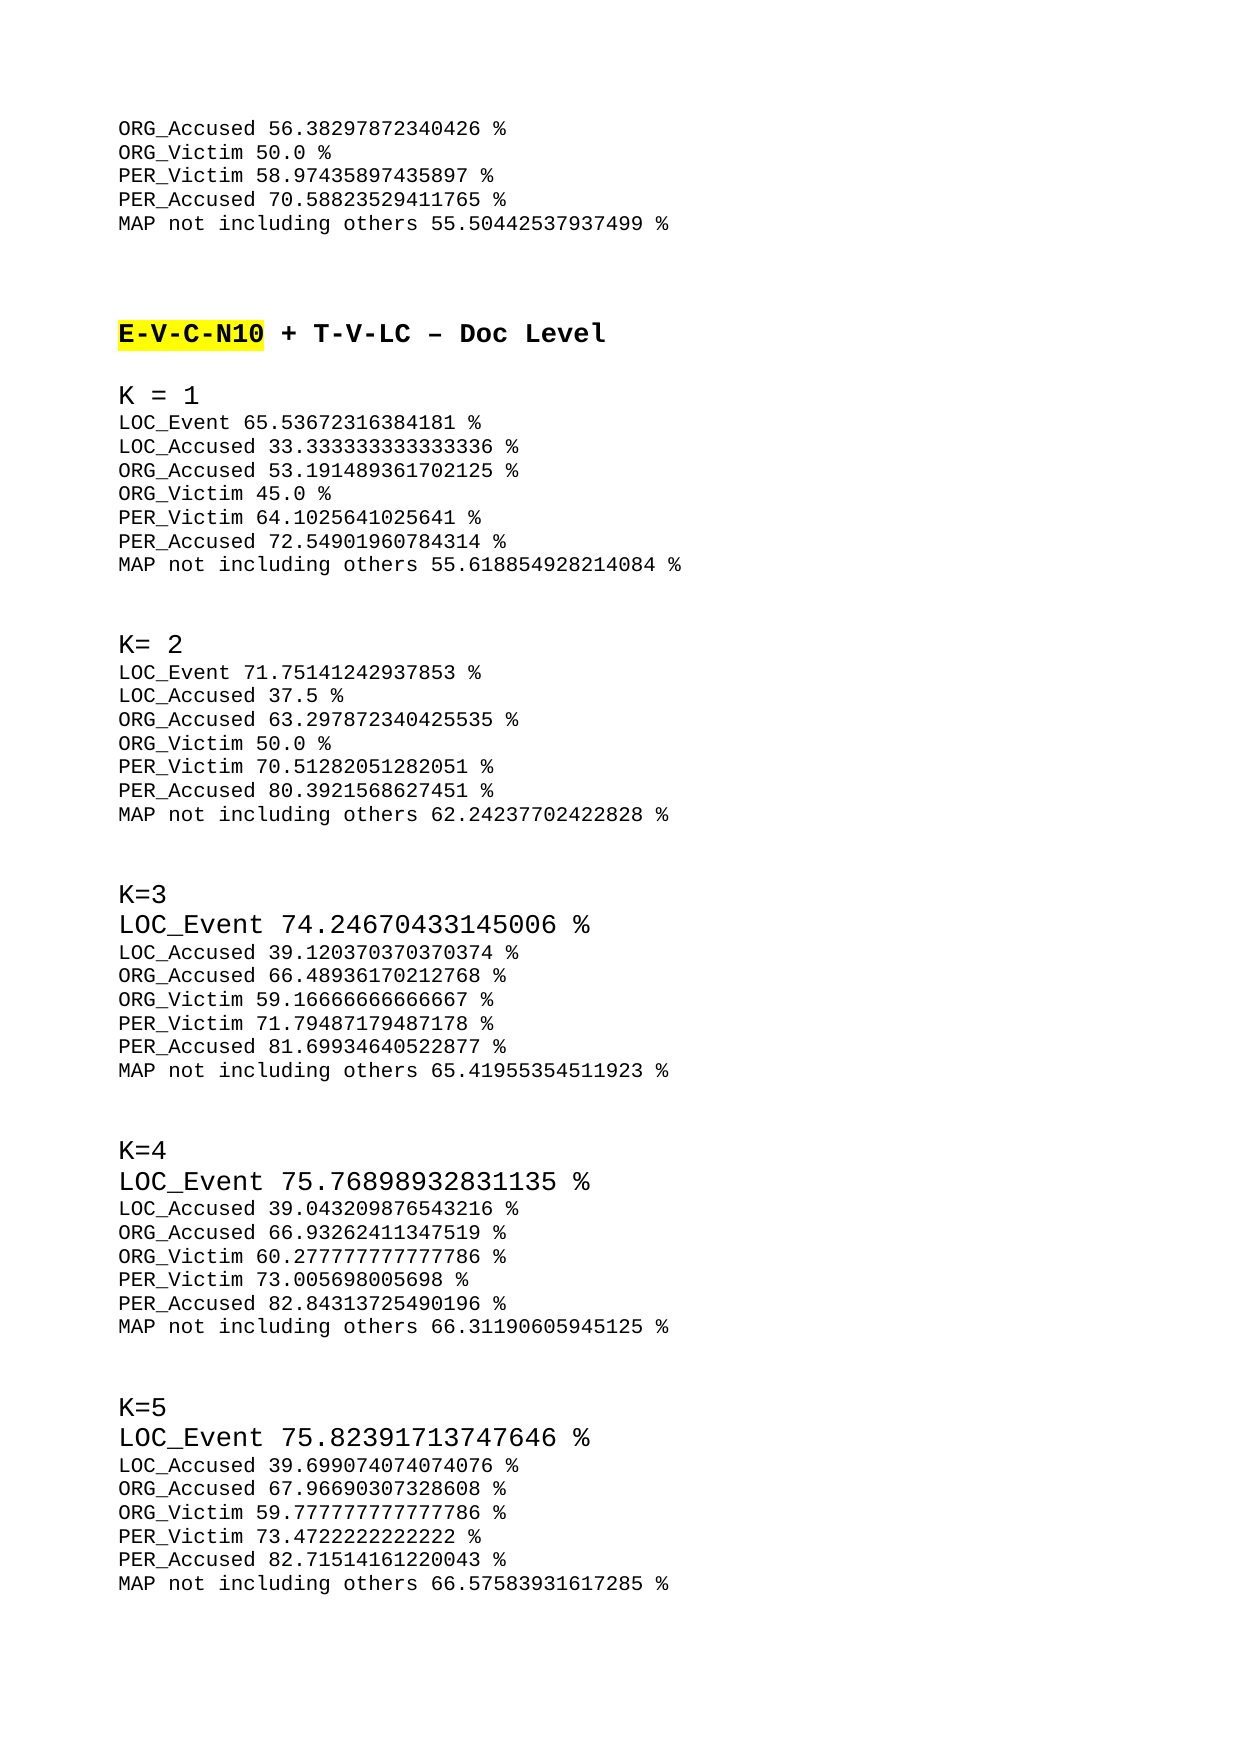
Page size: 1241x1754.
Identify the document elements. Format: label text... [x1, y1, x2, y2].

text MAP not including others 55.618854928214084 % [118, 554, 1122, 578]
text K=5 [118, 1393, 1122, 1424]
text ORG_Accused 56.38297872340426 % [118, 118, 1122, 142]
text LOC_Accused 39.043209876543216 % [118, 1198, 1122, 1222]
text LOC_Event 71.75141242937853 % [118, 662, 1122, 685]
text PER_Accused 80.3921568627451 % [118, 780, 1122, 804]
text K= 2 [118, 631, 1122, 662]
text PER_Accused 82.84313725490196 % [118, 1293, 1122, 1317]
text ORG_Accused 67.96690307328608 % [118, 1478, 1122, 1502]
text E-V-C-N10 + T-V-LC – Doc Level [118, 320, 1122, 351]
text PER_Accused 81.69934640522877 % [118, 1036, 1122, 1060]
text MAP not including others 55.50442537937499 % [118, 213, 1122, 236]
text LOC_Event 75.76898932831135 % [118, 1168, 1122, 1198]
text ORG_Accused 63.297872340425535 % [118, 709, 1122, 733]
text PER_Victim 70.51282051282051 % [118, 756, 1122, 780]
text PER_Victim 64.1025641025641 % [118, 507, 1122, 531]
text MAP not including others 66.57583931617285 % [118, 1573, 1122, 1597]
text LOC_Accused 39.120370370370374 % [118, 942, 1122, 966]
text MAP not including others 62.24237702422828 % [118, 804, 1122, 827]
text ORG_Victim 50.0 % [118, 142, 1122, 165]
text PER_Accused 82.71514161220043 % [118, 1549, 1122, 1573]
text LOC_Accused 37.5 % [118, 685, 1122, 709]
text PER_Victim 73.4722222222222 % [118, 1526, 1122, 1549]
text LOC_Event 75.82391713747646 % [118, 1424, 1122, 1455]
text LOC_Accused 39.699074074074076 % [118, 1455, 1122, 1478]
text ORG_Accused 66.48936170212768 % [118, 966, 1122, 989]
text ORG_Victim 60.277777777777786 % [118, 1246, 1122, 1269]
text ORG_Victim 45.0 % [118, 483, 1122, 507]
text LOC_Event 65.53672316384181 % [118, 412, 1122, 436]
text ORG_Accused 66.93262411347519 % [118, 1222, 1122, 1246]
text K=4 [118, 1137, 1122, 1168]
text ORG_Victim 50.0 % [118, 733, 1122, 756]
text LOC_Event 74.24670433145006 % [118, 911, 1122, 942]
text ORG_Accused 53.191489361702125 % [118, 460, 1122, 483]
text ORG_Victim 59.16666666666667 % [118, 989, 1122, 1013]
text PER_Victim 58.97435897435897 % [118, 165, 1122, 189]
text K = 1 [118, 382, 1122, 412]
text ORG_Victim 59.777777777777786 % [118, 1502, 1122, 1526]
text PER_Victim 73.005698005698 % [118, 1269, 1122, 1293]
text MAP not including others 66.31190605945125 % [118, 1317, 1122, 1340]
text K=3 [118, 880, 1122, 911]
text LOC_Accused 33.333333333333336 % [118, 436, 1122, 460]
text PER_Accused 70.58823529411765 % [118, 189, 1122, 213]
text PER_Accused 72.54901960784314 % [118, 531, 1122, 554]
text MAP not including others 65.41955354511923 % [118, 1060, 1122, 1084]
text PER_Victim 71.79487179487178 % [118, 1013, 1122, 1036]
